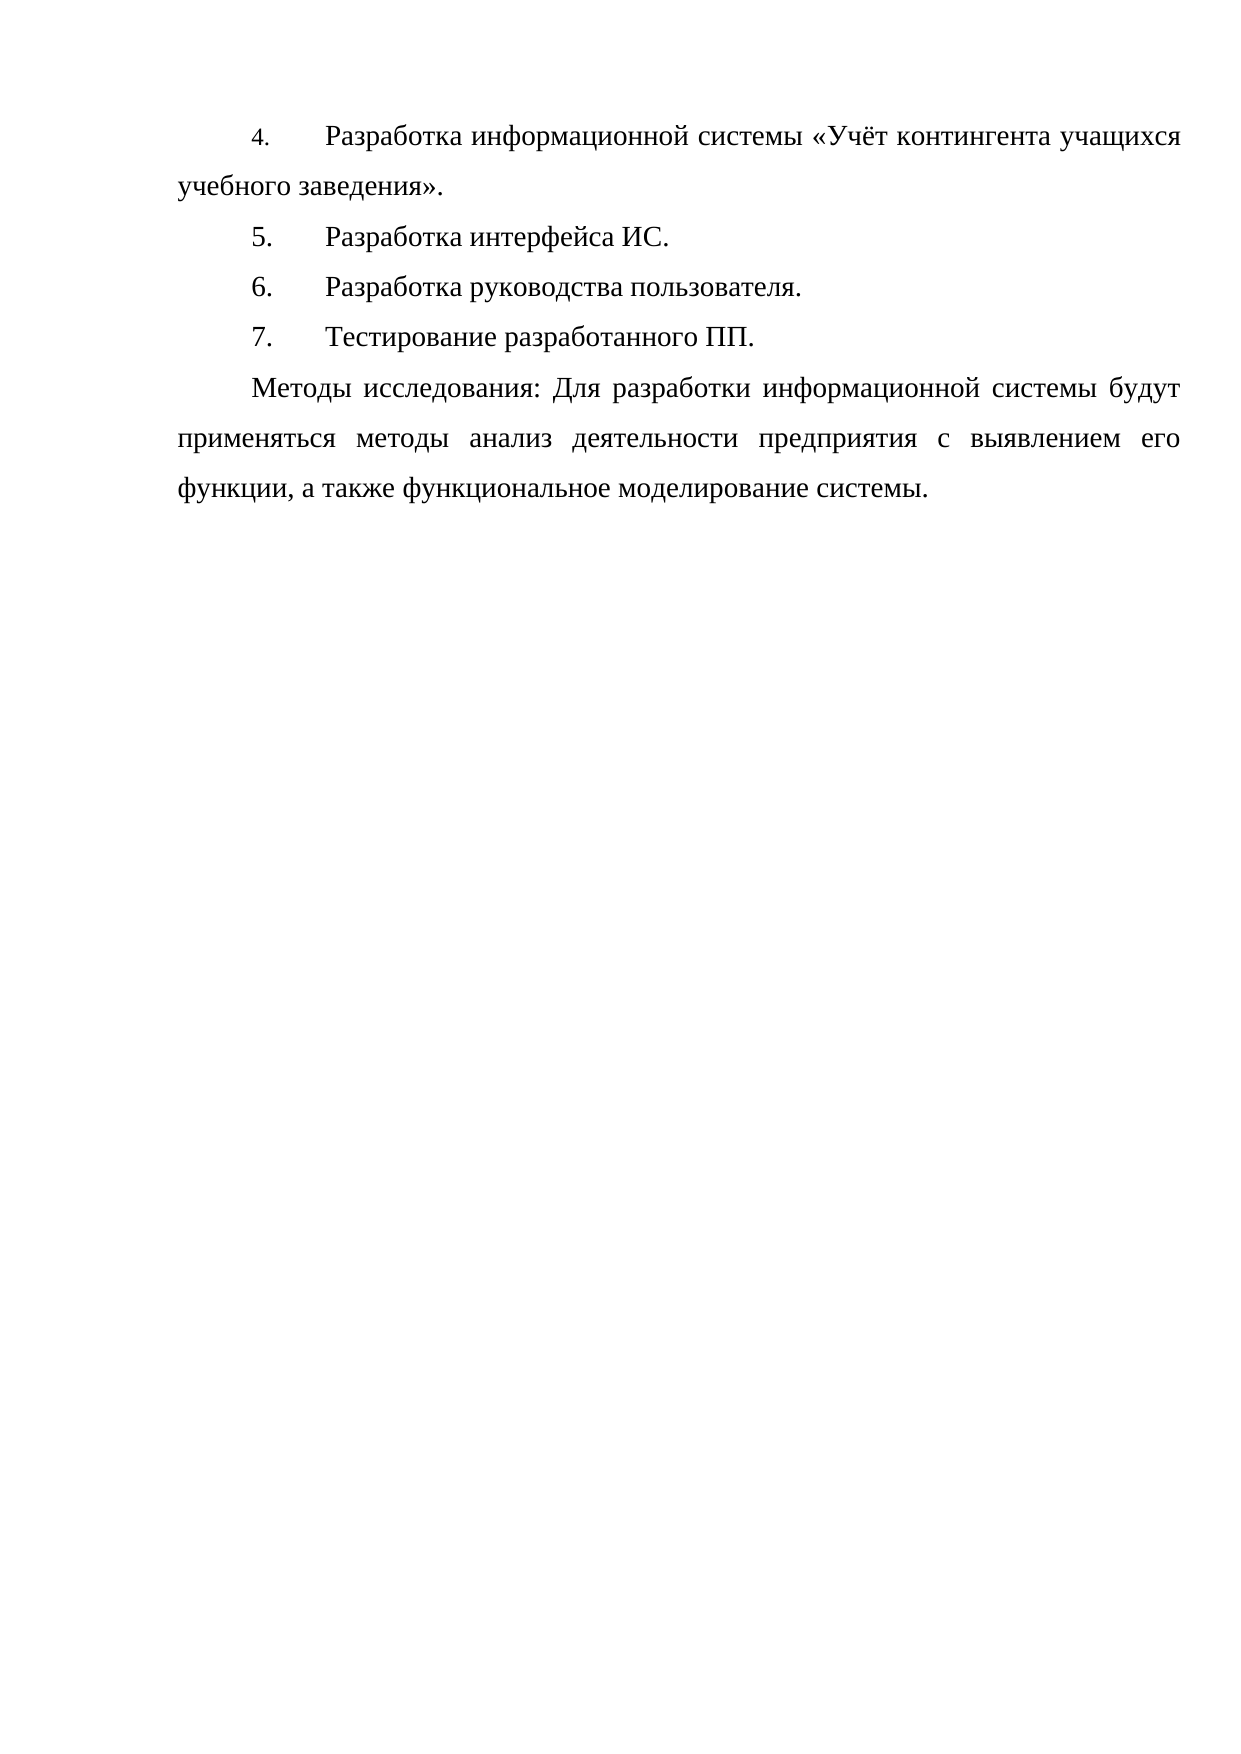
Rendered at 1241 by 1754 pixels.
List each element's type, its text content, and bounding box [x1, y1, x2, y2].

list Разработка информационной системы «Учёт контингента учащихся учебного заведения». [177, 118, 1181, 202]
list Разработка интерфейса ИС. [177, 219, 1181, 252]
text Методы исследования: Для разработки информационной системы будут применяться методы анализ деятельности предприятия с выявлением его функции, а также функциональное моделирование системы. [177, 370, 1181, 504]
list Разработка руководства пользователя. [177, 269, 1181, 303]
list Тестирование разработанного ПП. [177, 319, 1181, 353]
